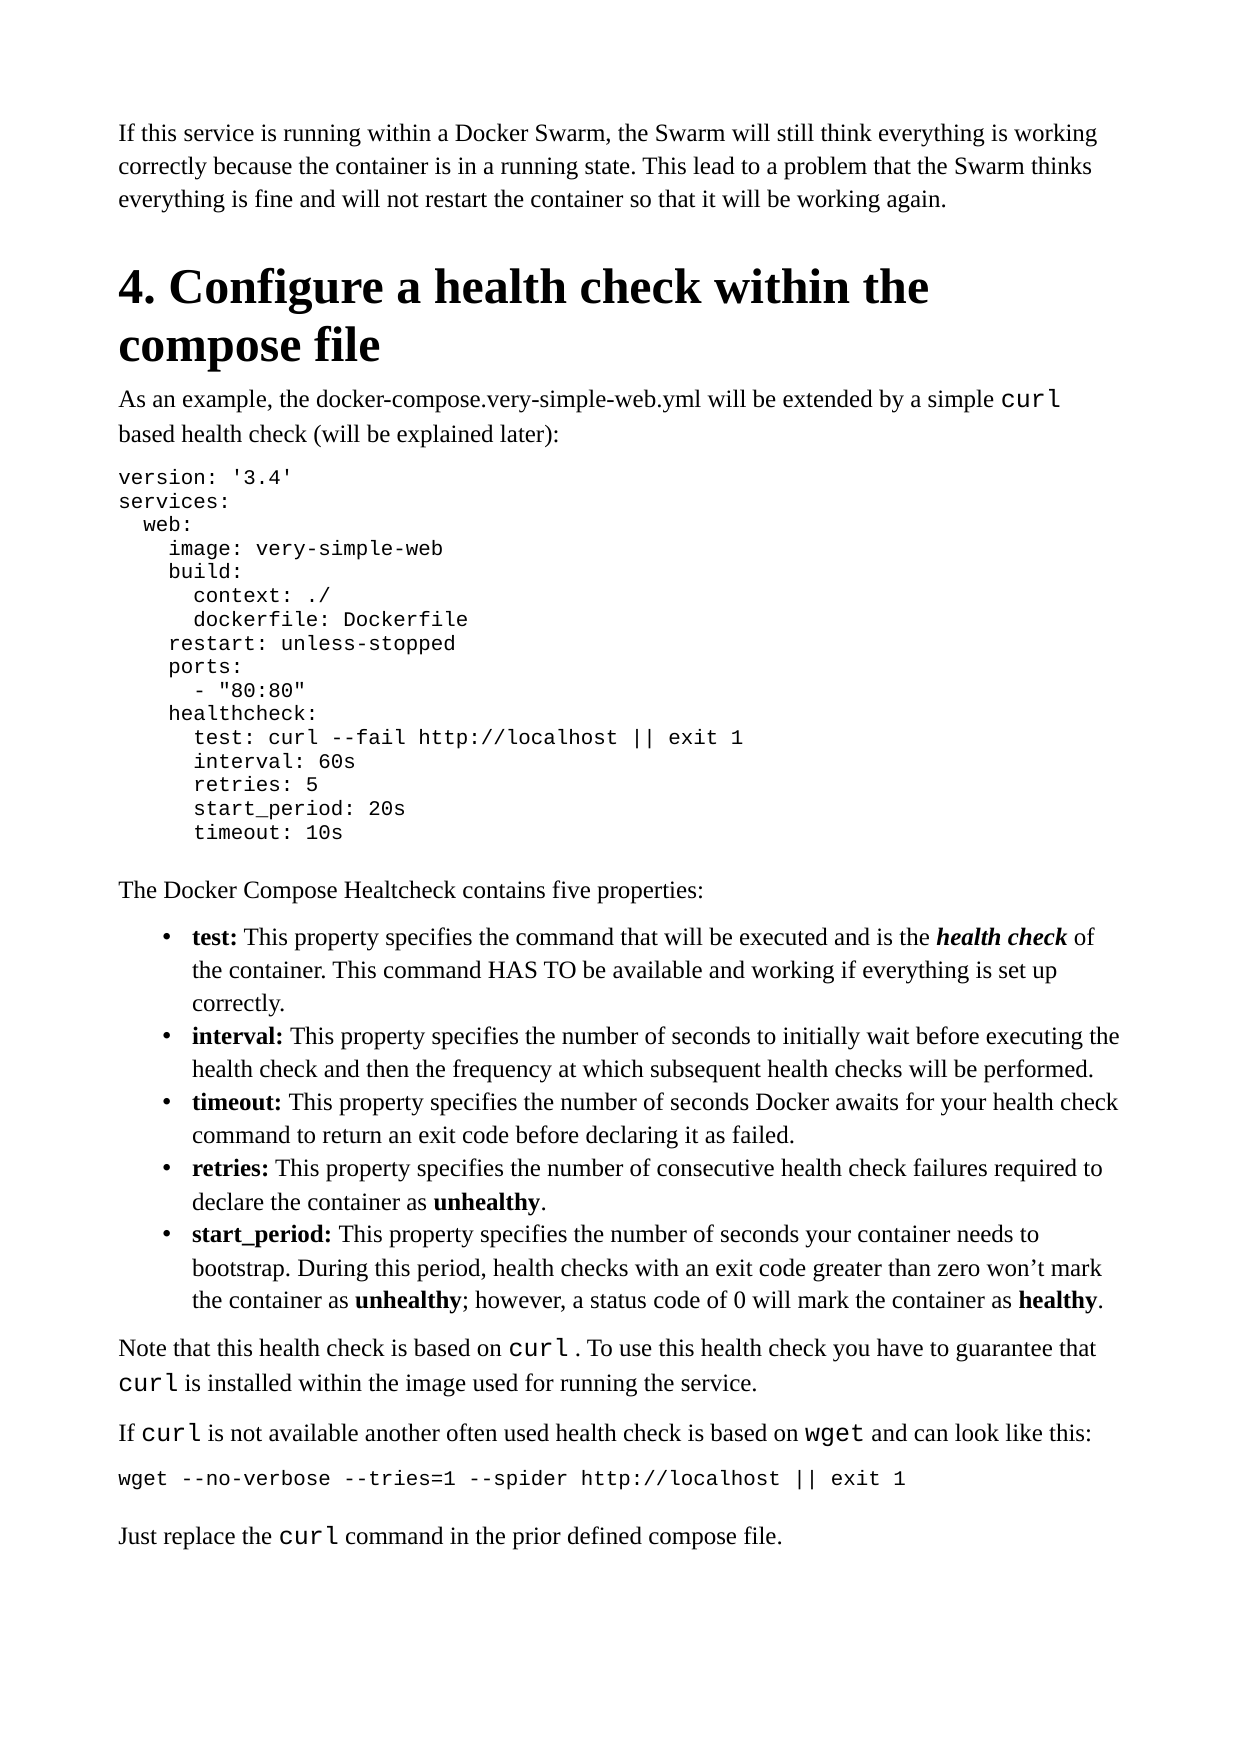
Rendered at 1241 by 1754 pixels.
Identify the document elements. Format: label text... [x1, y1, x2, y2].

text timeout: 10s [118, 822, 1122, 845]
text web: [118, 514, 1122, 538]
text services: [118, 491, 1122, 514]
text dockerfile: Dockerfile [118, 609, 1122, 632]
text test: curl --fail http://localhost || exit 1 [118, 727, 1122, 751]
text context: ./ [118, 585, 1122, 609]
text As an example, the docker-compose.very-simple-web.yml will be extended by a simple curl based health check (will be explained later): [118, 384, 1122, 448]
text Note that this health check is based on curl . To use this health check you have to guarantee that curl is installed within the image used for running the service. [118, 1333, 1122, 1399]
text The Docker Compose Healtcheck contains five properties: [118, 875, 1122, 903]
text If curl is not available another often used health check is based on wget and can look like this: [118, 1418, 1122, 1449]
subtitle 4. Configure a health check within the compose file [118, 257, 1122, 372]
text If this service is running within a Docker Swarm, the Swarm will still think everything is working correctly because the container is in a running state. This lead to a problem that the Swarm thinks everything is fine and will not restart the container so that it will be working again. [118, 118, 1122, 213]
list start_period: This property specifies the number of seconds your container needs to bootstrap. During this period, health checks with an exit code greater than zero won’t mark the container as unhealthy; however, a status code of 0 will mark the container as healthy. [162, 1219, 1122, 1314]
text Just replace the curl command in the prior defined compose file. [118, 1521, 1122, 1552]
text build: [118, 562, 1122, 585]
text retries: 5 [118, 774, 1122, 798]
text start_period: 20s [118, 798, 1122, 822]
text restart: unless-stopped [118, 632, 1122, 656]
list timeout: This property specifies the number of seconds Docker awaits for your health check command to return an exit code before declaring it as failed. [162, 1087, 1122, 1149]
text interval: 60s [118, 751, 1122, 774]
list retries: This property specifies the number of consecutive health check failures required to declare the container as unhealthy. [162, 1153, 1122, 1215]
list test: This property specifies the command that will be executed and is the health check of the container. This command HAS TO be available and working if everything is set up correctly. [162, 922, 1122, 1017]
list interval: This property specifies the number of seconds to initially wait before executing the health check and then the frequency at which subsequent health checks will be performed. [162, 1021, 1122, 1083]
text version: '3.4' [118, 467, 1122, 491]
text - "80:80" [118, 680, 1122, 703]
text wget --no-verbose --tries=1 --spider http://localhost || exit 1 [118, 1468, 1122, 1492]
text healthcheck: [118, 703, 1122, 727]
text ports: [118, 656, 1122, 680]
text image: very-simple-web [118, 538, 1122, 562]
